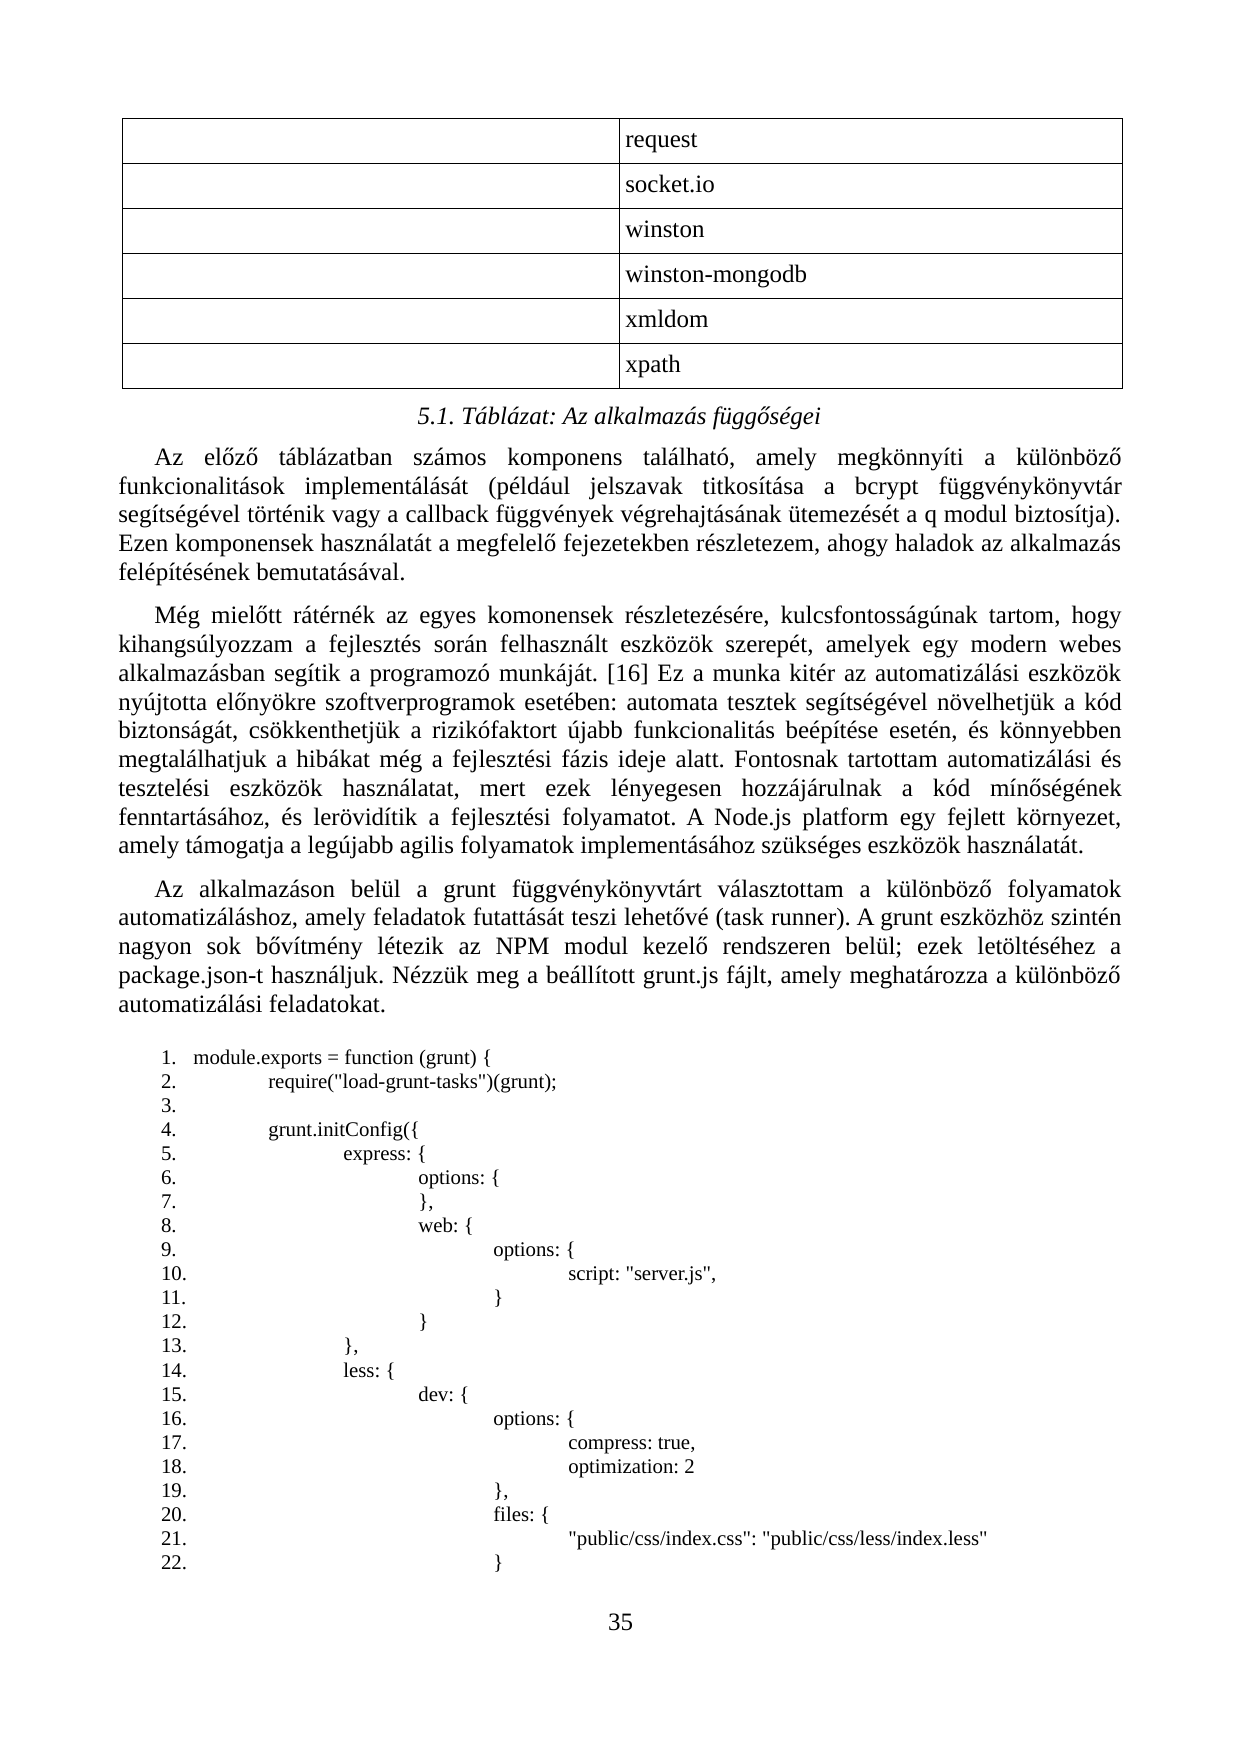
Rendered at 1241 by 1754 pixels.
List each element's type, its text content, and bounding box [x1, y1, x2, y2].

text Az előző táblázatban számos komponens található, amely megkönnyíti a különböző funkcionalitások implementálását (például jelszavak titkosítása a bcrypt függvénykönyvtár segítségével történik vagy a callback függvények végrehajtásának ütemezését a q modul biztosítja). Ezen komponensek használatát a megfelelő fejezetekben részletezem, ahogy haladok az alkalmazás felépítésének bemutatásával. [118, 442, 1122, 586]
list grunt.initConfig({ [156, 1119, 1122, 1141]
table_cell [123, 209, 619, 253]
table_cell xmldom [620, 299, 1122, 343]
list dev: { [156, 1384, 1122, 1405]
list options: { [156, 1168, 1122, 1189]
list }, [156, 1336, 1122, 1357]
list module.exports = function (grunt) { [156, 1047, 1122, 1068]
table_cell request [620, 119, 1122, 163]
list "public/css/index.css": "public/css/less/index.less" [156, 1529, 1122, 1550]
list }, [156, 1192, 1122, 1213]
list } [156, 1553, 1122, 1574]
list } [156, 1312, 1122, 1333]
list }, [156, 1481, 1122, 1502]
list less: { [156, 1360, 1122, 1381]
text Még mielőtt rátérnék az egyes komonensek részletezésére, kulcsfontosságúnak tartom, hogy kihangsúlyozzam a fejlesztés során felhasznált eszközök szerepét, amelyek egy modern webes alkalmazásban segítik a programozó munkáját. [16] Ez a munka kitér az automatizálási eszközök nyújtotta előnyökre szoftverprogramok esetében: automata tesztek segítségével növelhetjük a kód biztonságát, csökkenthetjük a rizikófaktort újabb funkcionalitás beépítése esetén, és könnyebben megtalálhatjuk a hibákat még a fejlesztési fázis ideje alatt. Fontosnak tartottam automatizálási és tesztelési eszközök használatat, mert ezek lényegesen hozzájárulnak a kód mínőségének fenntartásához, és lerövidítik a fejlesztési folyamatot. A Node.js platform egy fejlett környezet, amely támogatja a legújabb agilis folyamatok implementásához szükséges eszközök használatát. [118, 600, 1122, 859]
list files: { [156, 1504, 1122, 1526]
text 5.1. Táblázat: Az alkalmazás függőségei [118, 401, 1122, 429]
table_cell [123, 254, 619, 298]
table_cell [123, 164, 619, 208]
list options: { [156, 1408, 1122, 1429]
list } [156, 1288, 1122, 1309]
table_cell winston-mongodb [620, 254, 1122, 298]
list options: { [156, 1240, 1122, 1261]
table_cell [123, 119, 619, 163]
table_cell winston [620, 209, 1122, 253]
list compress: true, [156, 1432, 1122, 1453]
table_cell socket.io [620, 164, 1122, 208]
list web: { [156, 1216, 1122, 1237]
table_cell [123, 299, 619, 343]
table_cell xpath [620, 344, 1122, 388]
list script: "server.js", [156, 1264, 1122, 1285]
title Az alkalmazáson belül a grunt függvénykönyvtárt választottam a különböző folyamatok automatizáláshoz, amely feladatok futattását teszi lehetővé (task runner). A grunt eszközhöz szintén nagyon sok bővítmény létezik az NPM modul kezelő rendszeren belül; ezek letöltéséhez a package.json-t használjuk. Nézzük meg a beállított grunt.js fájlt, amely meghatározza a különböző automatizálási feladatokat. [118, 874, 1122, 1017]
list express: { [156, 1144, 1122, 1165]
table_cell [123, 344, 619, 388]
list optimization: 2 [156, 1456, 1122, 1477]
list require("load-grunt-tasks")(grunt); [156, 1071, 1122, 1092]
